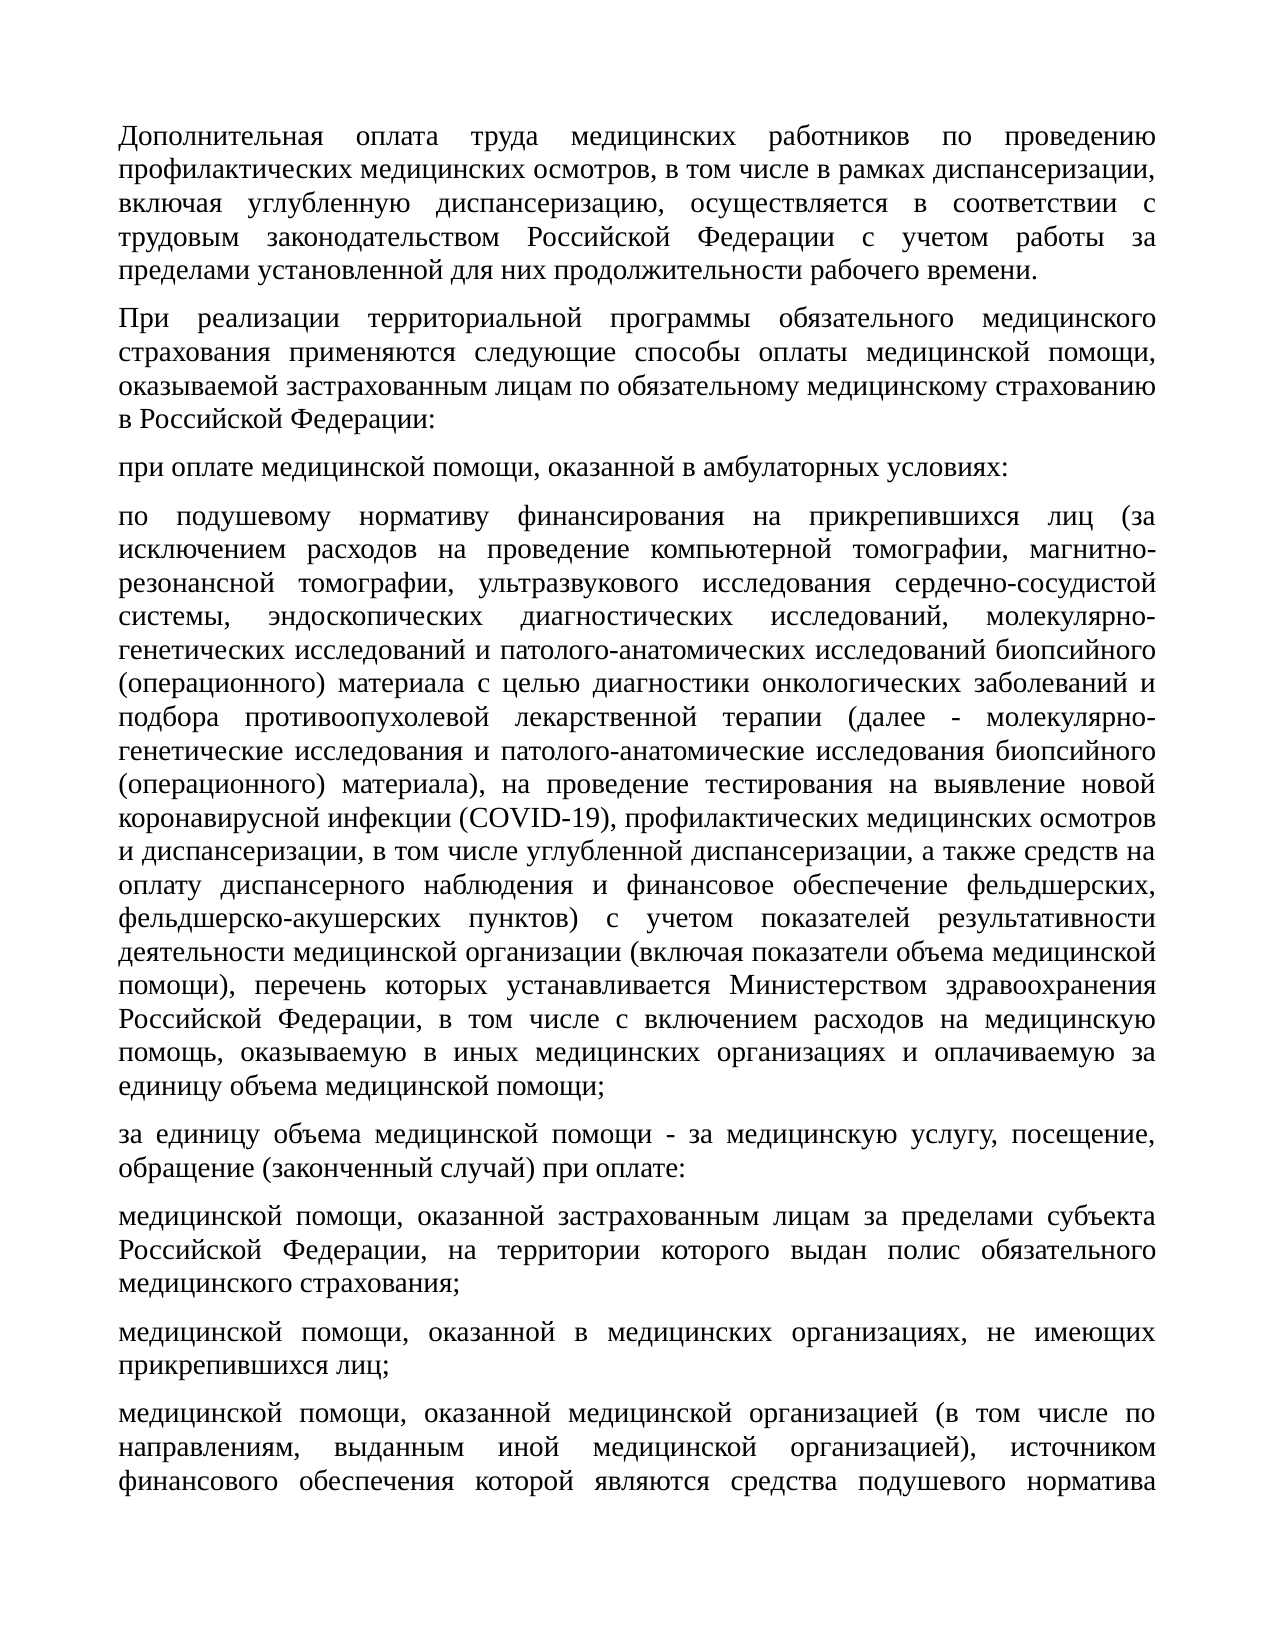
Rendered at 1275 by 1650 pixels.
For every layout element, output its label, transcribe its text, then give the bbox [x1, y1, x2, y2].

text медицинской помощи, оказанной в медицинских организациях, не имеющих прикрепившихся лиц; [118, 1314, 1157, 1381]
text медицинской помощи, оказанной застрахованным лицам за пределами субъекта Российской Федерации, на территории которого выдан полис обязательного медицинского страхования; [118, 1198, 1157, 1299]
text При реализации территориальной программы обязательного медицинского страхования применяются следующие способы оплаты медицинской помощи, оказываемой застрахованным лицам по обязательному медицинскому страхованию в Российской Федерации: [118, 301, 1157, 435]
text медицинской помощи, оказанной медицинской организацией (в том числе по направлениям, выданным иной медицинской организацией), источником финансового обеспечения которой являются средства подушевого норматива [118, 1396, 1157, 1496]
text по подушевому нормативу финансирования на прикрепившихся лиц (за исключением расходов на проведение компьютерной томографии, магнитно-резонансной томографии, ультразвукового исследования сердечно-сосудистой системы, эндоскопических диагностических исследований, молекулярно-генетических исследований и патолого-анатомических исследований биопсийного (операционного) материала с целью диагностики онкологических заболеваний и подбора противоопухолевой лекарственной терапии (далее - молекулярно-генетические исследования и патолого-анатомические исследования биопсийного (операционного) материала), на проведение тестирования на выявление новой коронавирусной инфекции (COVID-19), профилактических медицинских осмотров и диспансеризации, в том числе углубленной диспансеризации, а также средств на оплату диспансерного наблюдения и финансовое обеспечение фельдшерских, фельдшерско-акушерских пунктов) с учетом показателей результативности деятельности медицинской организации (включая показатели объема медицинской помощи), перечень которых устанавливается Министерством здравоохранения Российской Федерации, в том числе с включением расходов на медицинскую помощь, оказываемую в иных медицинских организациях и оплачиваемую за единицу объема медицинской помощи; [118, 498, 1157, 1102]
text Дополнительная оплата труда медицинских работников по проведению профилактических медицинских осмотров, в том числе в рамках диспансеризации, включая углубленную диспансеризацию, осуществляется в соответствии с трудовым законодательством Российской Федерации с учетом работы за пределами установленной для них продолжительности рабочего времени. [118, 118, 1157, 286]
text за единицу объема медицинской помощи - за медицинскую услугу, посещение, обращение (законченный случай) при оплате: [118, 1116, 1157, 1183]
text при оплате медицинской помощи, оказанной в амбулаторных условиях: [118, 449, 1157, 483]
